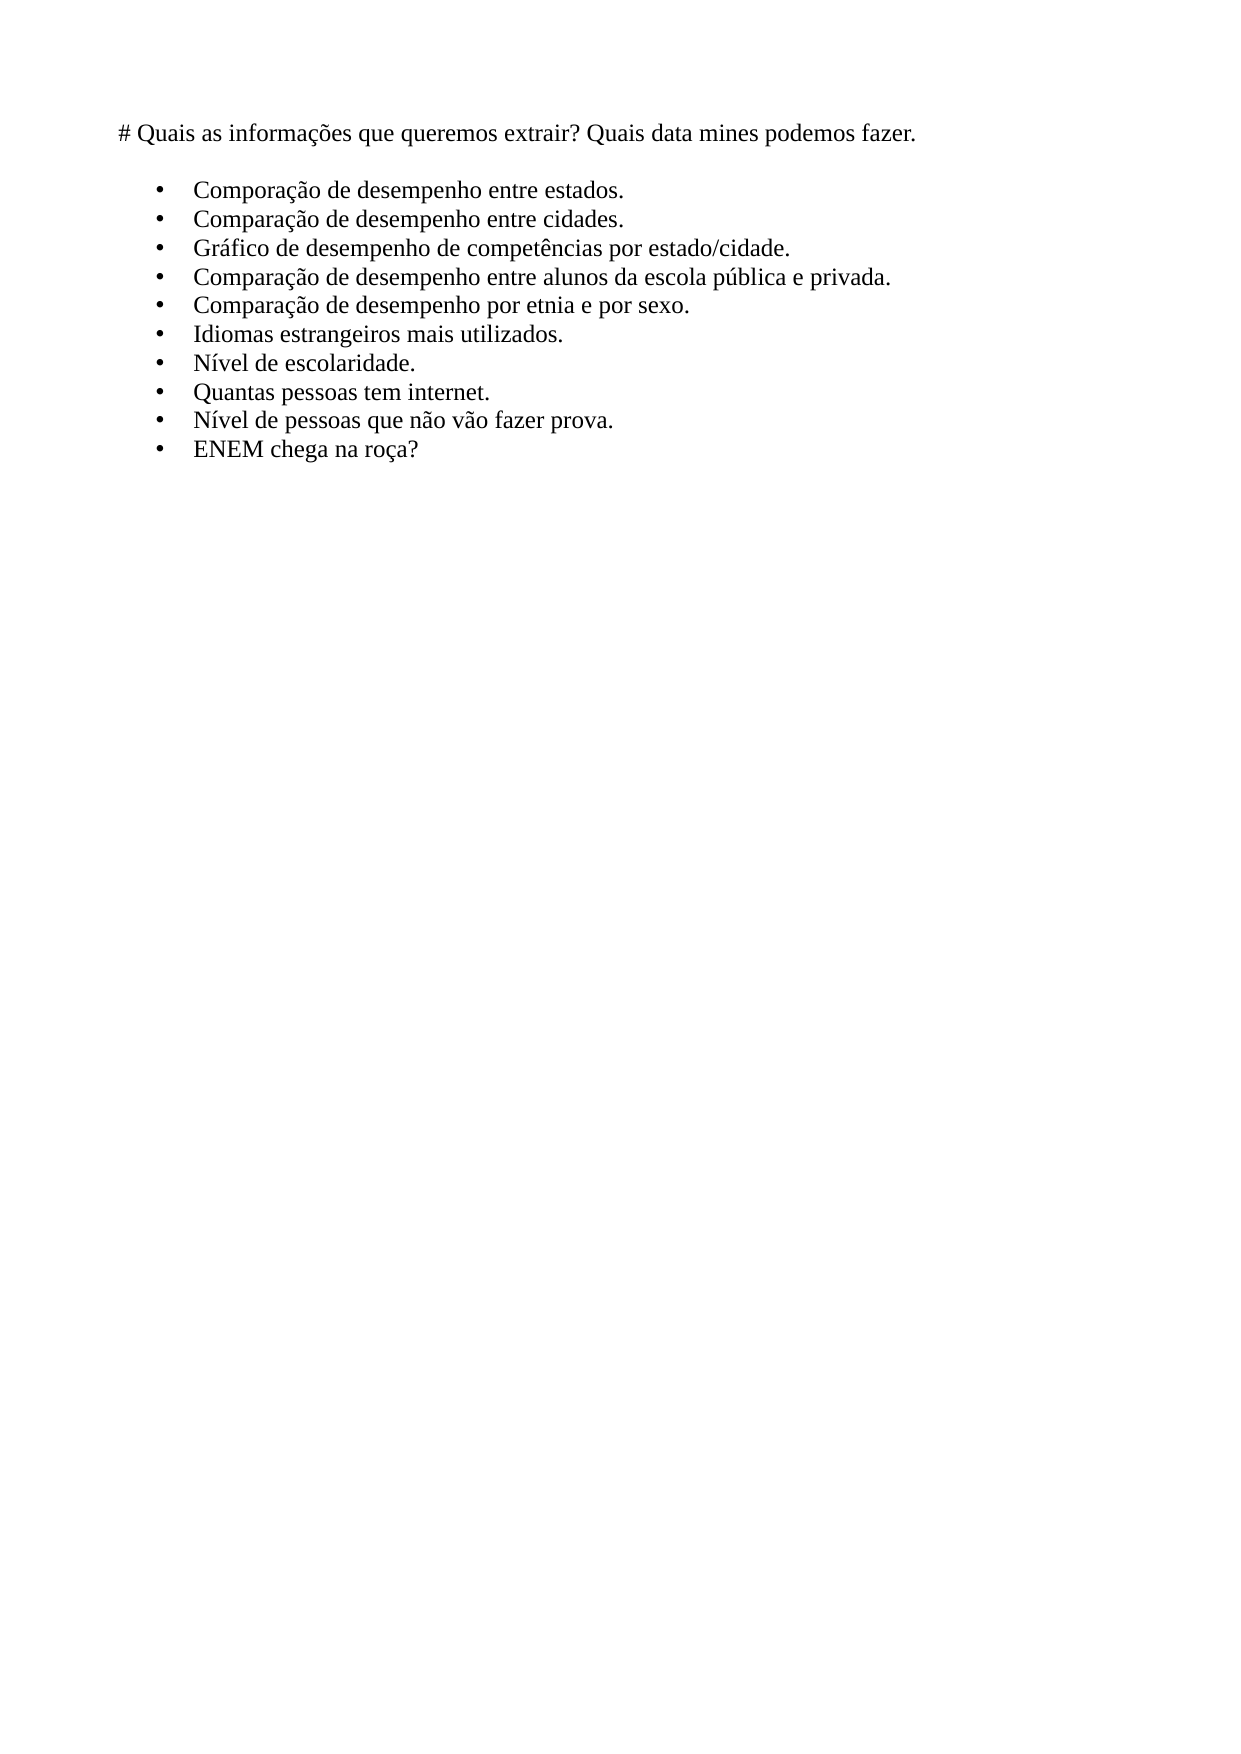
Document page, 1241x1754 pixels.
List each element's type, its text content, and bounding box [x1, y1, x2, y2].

list Comparação de desempenho entre alunos da escola pública e privada. [156, 262, 1122, 291]
list Nível de escolaridade. [156, 348, 1122, 377]
list Idiomas estrangeiros mais utilizados. [156, 319, 1122, 348]
list Nível de pessoas que não vão fazer prova. [156, 406, 1122, 434]
list ENEM chega na roça? [156, 434, 1122, 463]
list Comparação de desempenho por etnia e por sexo. [156, 291, 1122, 319]
list Comparação de desempenho entre cidades. [156, 204, 1122, 233]
list Gráfico de desempenho de competências por estado/cidade. [156, 233, 1122, 262]
text # Quais as informações que queremos extrair? Quais data mines podemos fazer. [118, 118, 1122, 147]
list Comporação de desempenho entre estados. [156, 176, 1122, 204]
list Quantas pessoas tem internet. [156, 377, 1122, 406]
